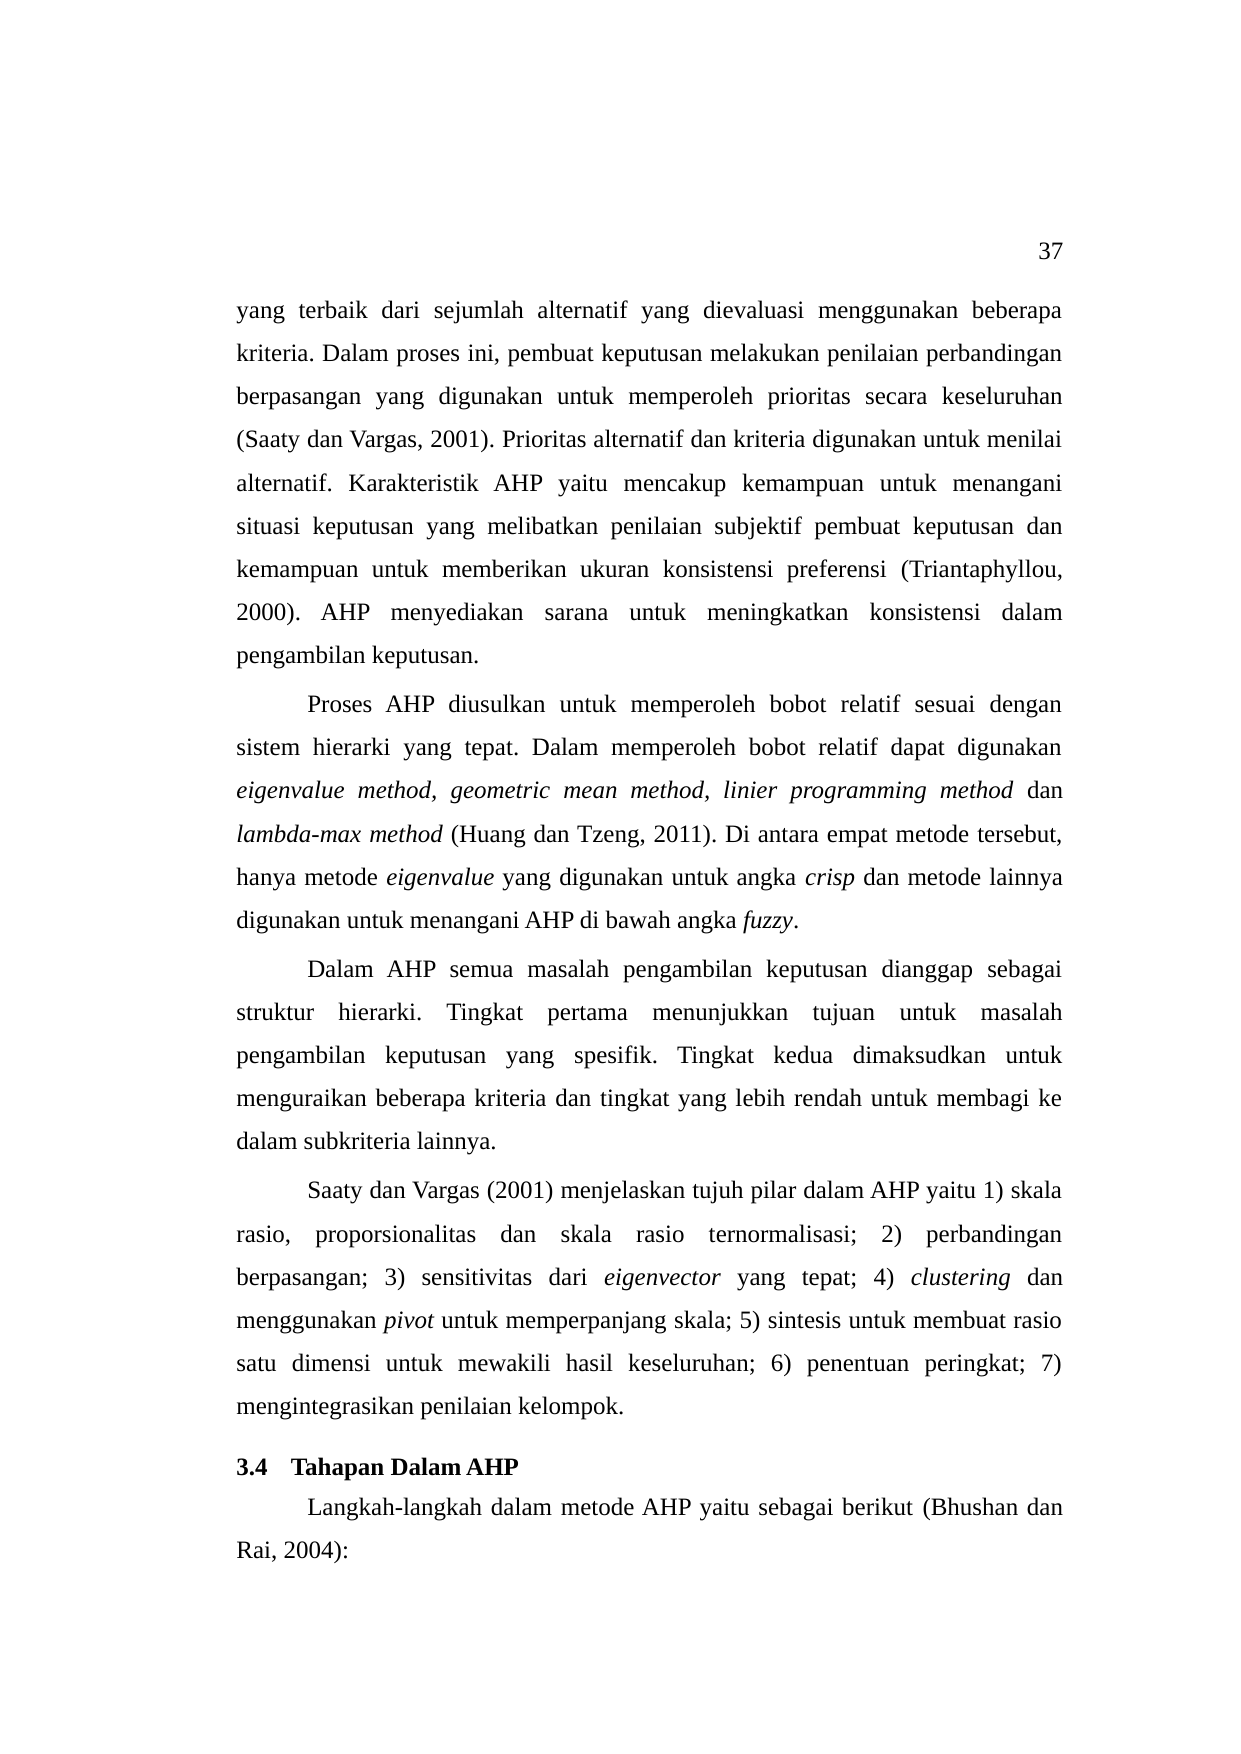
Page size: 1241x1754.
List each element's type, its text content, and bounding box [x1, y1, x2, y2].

text Dalam AHP semua masalah pengambilan keputusan dianggap sebagai struktur hierarki. Tingkat pertama menunjukkan tujuan untuk masalah pengambilan keputusan yang spesifik. Tingkat kedua dimaksudkan untuk menguraikan beberapa kriteria dan tingkat yang lebih rendah untuk membagi ke dalam subkriteria lainnya. [236, 954, 1063, 1155]
text Langkah-langkah dalam metode AHP yaitu sebagai berikut (Bhushan dan Rai, 2004): [236, 1492, 1063, 1564]
text Proses AHP diusulkan untuk memperoleh bobot relatif sesuai dengan sistem hierarki yang tepat. Dalam memperoleh bobot relatif dapat digunakan eigenvalue method, geometric mean method, linier programming method dan lambda-max method (Huang dan Tzeng, 2011). Di antara empat metode tersebut, hanya metode eigenvalue yang digunakan untuk angka crisp dan metode lainnya digunakan untuk menangani AHP di bawah angka fuzzy. [236, 689, 1063, 934]
text yang terbaik dari sejumlah alternatif yang dievaluasi menggunakan beberapa kriteria. Dalam proses ini, pembuat keputusan melakukan penilaian perbandingan berpasangan yang digunakan untuk memperoleh prioritas secara keseluruhan (Saaty dan Vargas, 2001). Prioritas alternatif dan kriteria digunakan untuk menilai alternatif. Karakteristik AHP yaitu mencakup kemampuan untuk menangani situasi keputusan yang melibatkan penilaian subjektif pembuat keputusan dan kemampuan untuk memberikan ukuran konsistensi preferensi (Triantaphyllou, 2000). AHP menyediakan sarana untuk meningkatkan konsistensi dalam pengambilan keputusan. [236, 295, 1063, 669]
text Saaty dan Vargas (2001) menjelaskan tujuh pilar dalam AHP yaitu 1) skala rasio, proporsionalitas dan skala rasio ternormalisasi; 2) perbandingan berpasangan; 3) sensitivitas dari eigenvector yang tepat; 4) clustering dan menggunakan pivot untuk memperpanjang skala; 5) sintesis untuk membuat rasio satu dimensi untuk mewakili hasil keseluruhan; 6) penentuan peringkat; 7) mengintegrasikan penilaian kelompok. [236, 1176, 1063, 1420]
subtitle Tahapan dalam AHP [236, 1452, 1063, 1481]
